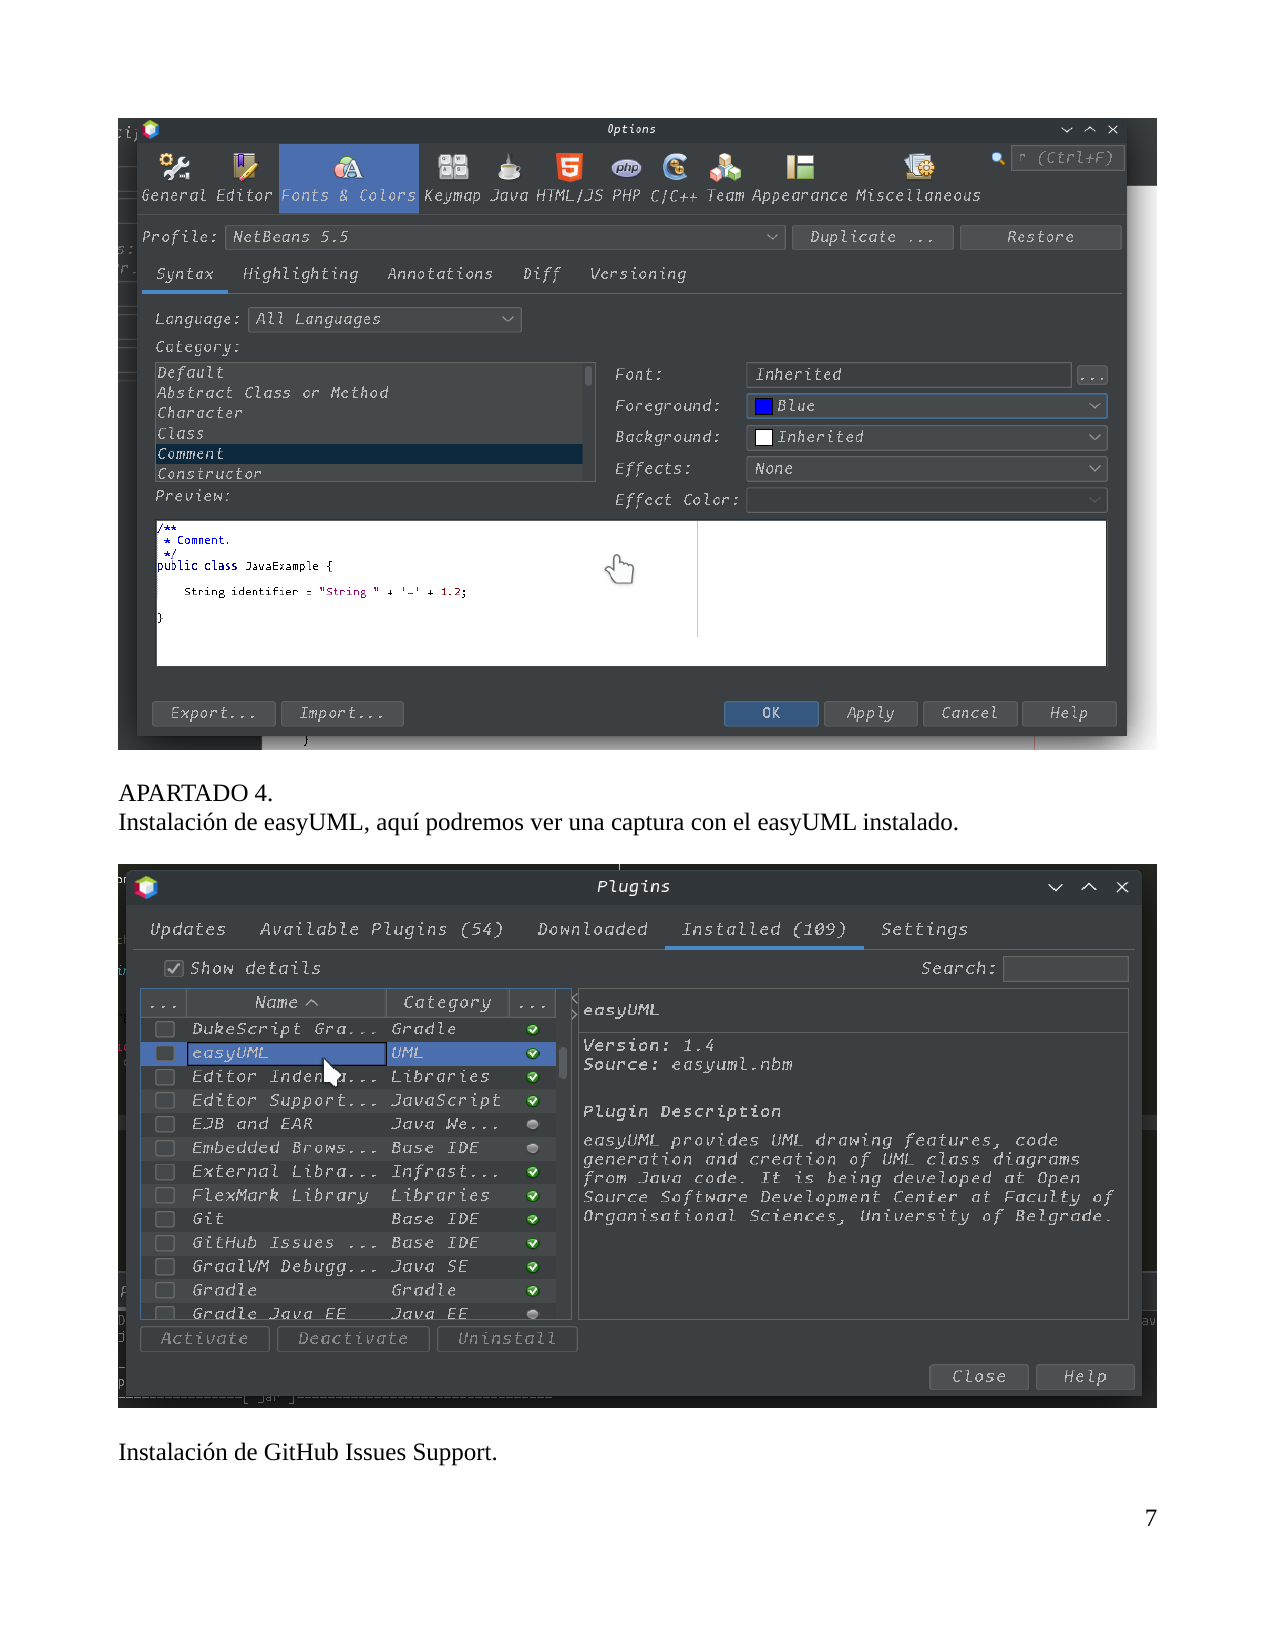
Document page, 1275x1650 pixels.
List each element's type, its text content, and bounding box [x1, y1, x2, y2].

text Instalación de GitHub Issues Support. [118, 1437, 1157, 1465]
text Instalación de easyUML, aquí podremos ver una captura con el easyUML instalado. [118, 807, 1157, 836]
picture [118, 118, 1157, 750]
text APARTADO 4. [118, 778, 1157, 807]
picture [118, 864, 1157, 1408]
